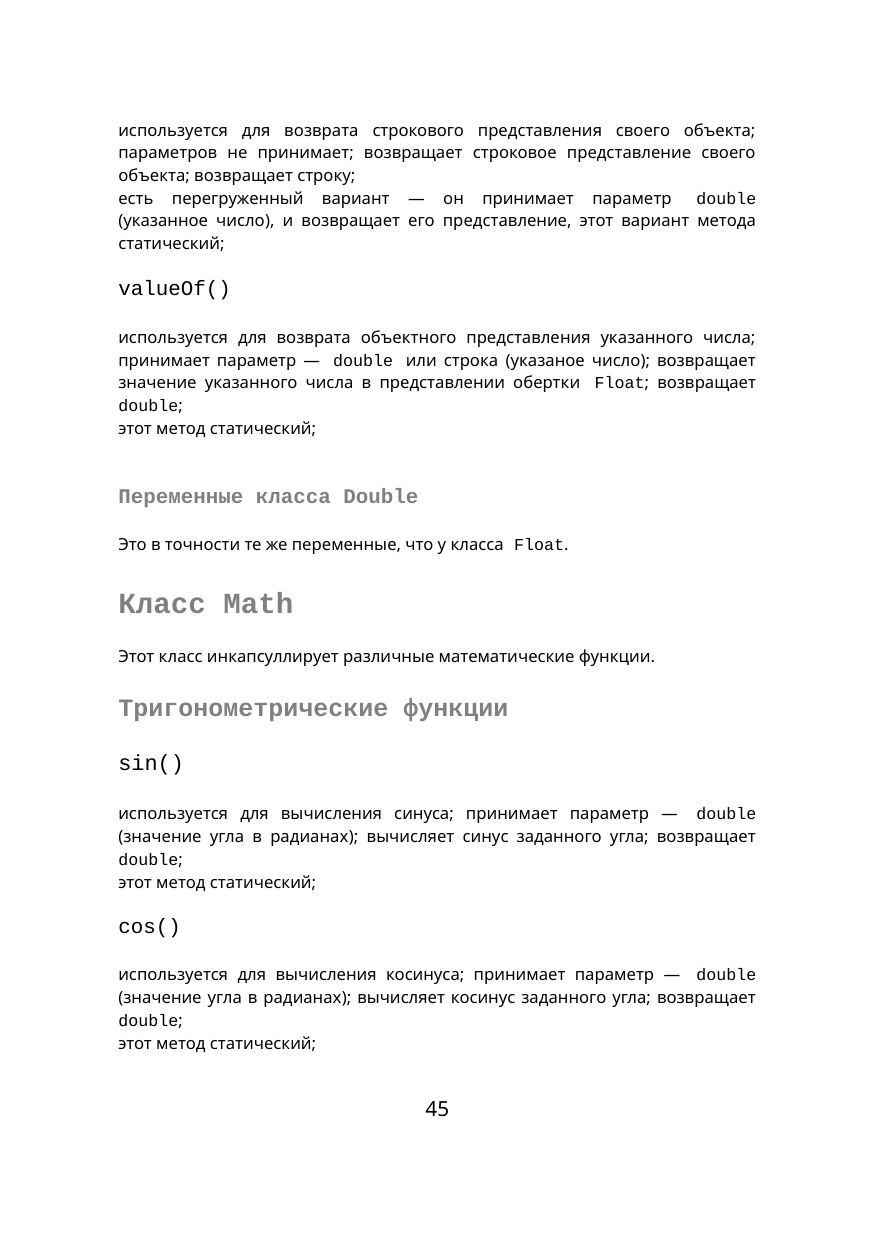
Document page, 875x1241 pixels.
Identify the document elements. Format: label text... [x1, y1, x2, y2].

text этот метод статический; [118, 870, 756, 893]
text Это в точности те же переменные, что у класса Float. [118, 533, 756, 556]
text valueOf() [118, 278, 756, 302]
text Этот класс инкапсуллирует различные математические функции. [118, 644, 756, 667]
text Класс Math [118, 589, 756, 622]
text используется для возврата объектного представления указанного числа; принимает параметр — double или строка (указаное число); возвращает значение указанного числа в представлении обертки Float; возвращает double; [118, 325, 756, 417]
text этот метод статический; [118, 1031, 756, 1054]
text sin() [118, 752, 756, 777]
text есть перегруженный вариант — он принимает параметр double (указанное число), и возвращает его представление, этот вариант метода статический; [118, 186, 756, 254]
text используется для вычисления синуса; принимает параметр — double (значение угла в радианах); вычисляет синус заданного угла; возвращает double; [118, 802, 756, 870]
text Переменные класса Double [118, 486, 756, 509]
text Тригонометрические функции [118, 696, 756, 724]
text этот метод статический; [118, 417, 756, 439]
text используется для вычисления косинуса; принимает параметр — double (значение угла в радианах); вычисляет косинус заданного угла; возвращает double; [118, 963, 756, 1031]
text используется для возврата строкового представления своего объекта; параметров не принимает; возвращает строковое представление своего объекта; возвращает строку; [118, 118, 756, 186]
text cos() [118, 916, 756, 939]
